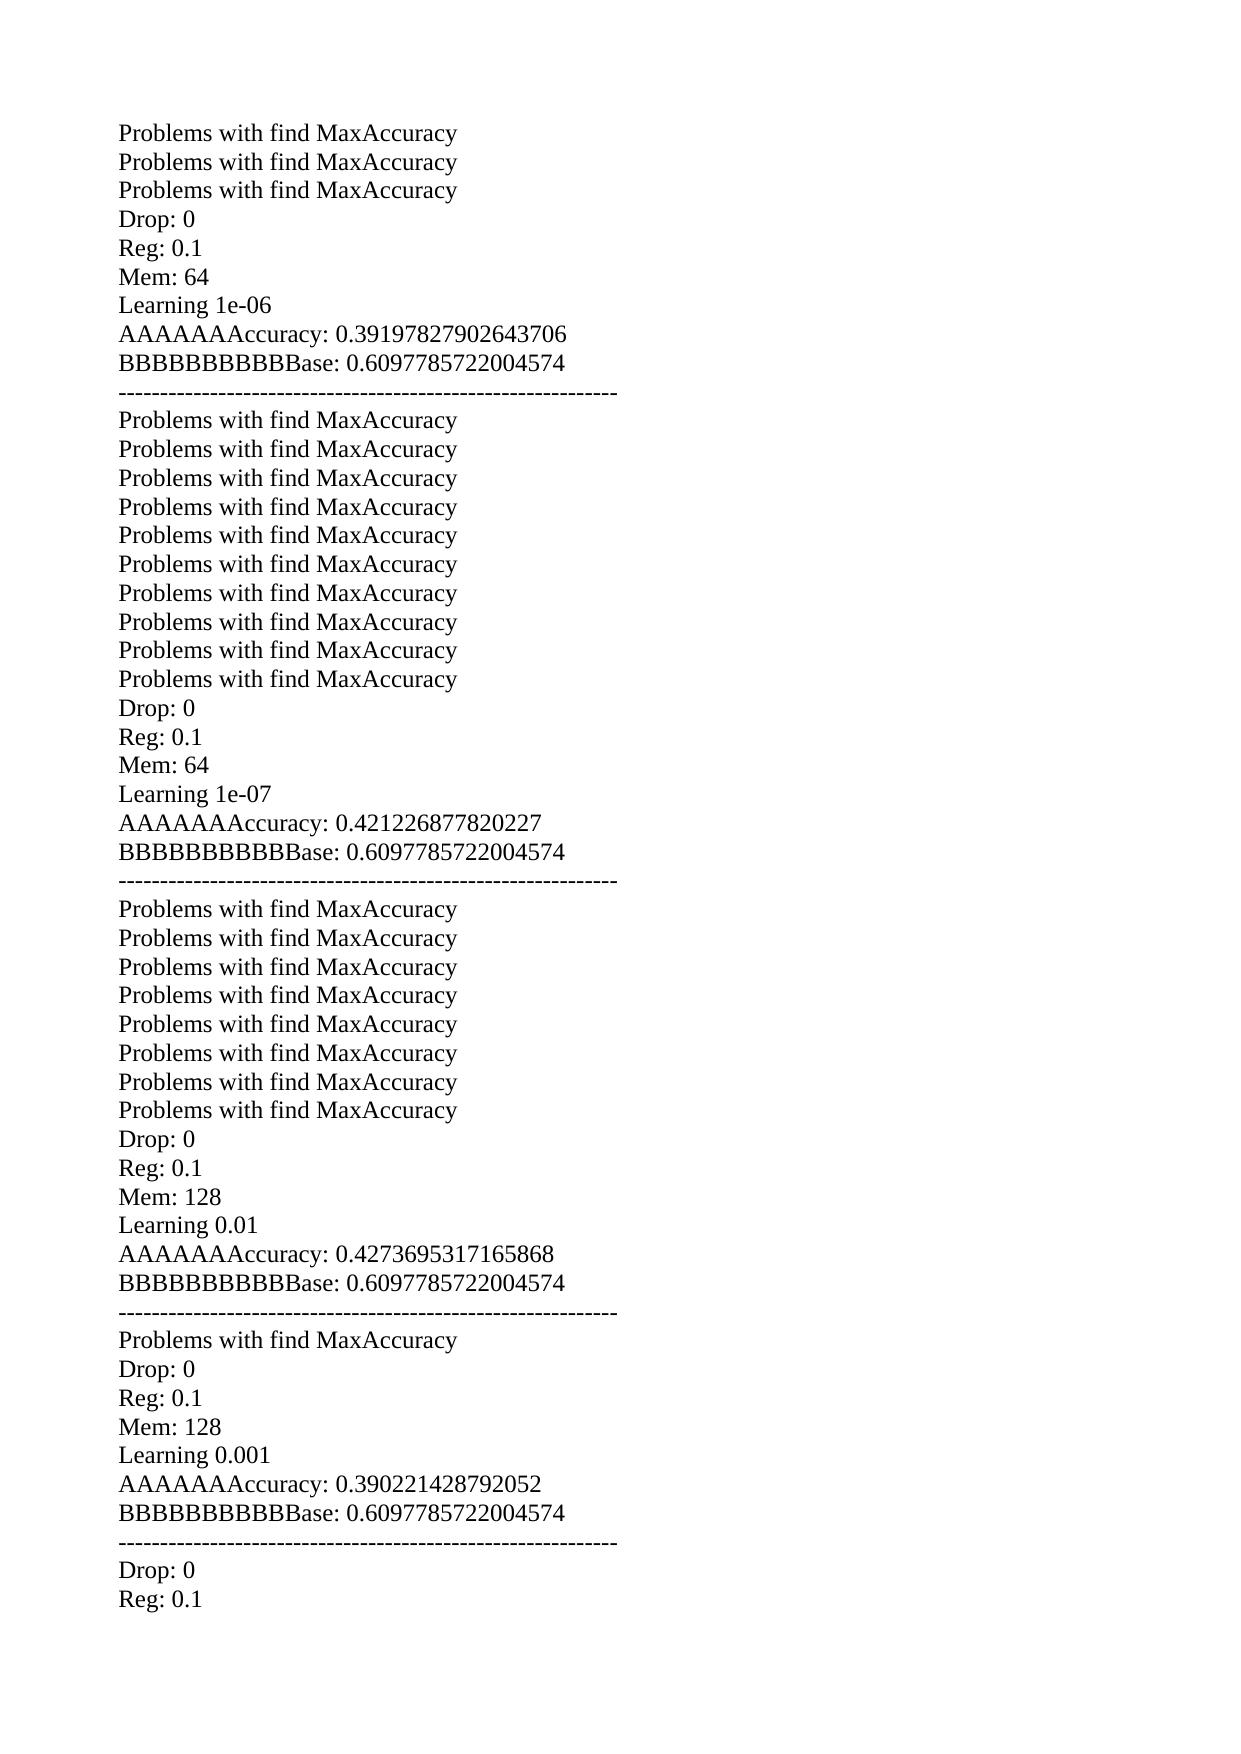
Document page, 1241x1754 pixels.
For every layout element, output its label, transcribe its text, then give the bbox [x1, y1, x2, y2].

text Reg: 0.1 [118, 1383, 1122, 1412]
text Drop: 0 [118, 1556, 1122, 1584]
text Mem: 64 [118, 751, 1122, 779]
text AAAAAAAccuracy: 0.39197827902643706 [118, 319, 1122, 348]
text Drop: 0 [118, 204, 1122, 233]
text Problems with find MaxAccuracy [118, 521, 1122, 549]
text Problems with find MaxAccuracy [118, 981, 1122, 1009]
text Reg: 0.1 [118, 1584, 1122, 1613]
text Reg: 0.1 [118, 1153, 1122, 1182]
text ------------------------------------------------------------ [118, 866, 1122, 894]
text ------------------------------------------------------------ [118, 1297, 1122, 1326]
text Problems with find MaxAccuracy [118, 578, 1122, 607]
text Problems with find MaxAccuracy [118, 549, 1122, 578]
text Learning 0.001 [118, 1441, 1122, 1469]
text Problems with find MaxAccuracy [118, 492, 1122, 521]
text Problems with find MaxAccuracy [118, 463, 1122, 492]
text Problems with find MaxAccuracy [118, 636, 1122, 664]
text Problems with find MaxAccuracy [118, 1067, 1122, 1096]
text Problems with find MaxAccuracy [118, 406, 1122, 434]
text AAAAAAAccuracy: 0.421226877820227 [118, 808, 1122, 837]
text BBBBBBBBBBBase: 0.6097785722004574 [118, 837, 1122, 866]
text Problems with find MaxAccuracy [118, 1038, 1122, 1067]
text Problems with find MaxAccuracy [118, 664, 1122, 693]
text Problems with find MaxAccuracy [118, 434, 1122, 463]
text Learning 1e-07 [118, 779, 1122, 808]
text ------------------------------------------------------------ [118, 377, 1122, 406]
text Problems with find MaxAccuracy [118, 1096, 1122, 1124]
text Drop: 0 [118, 1124, 1122, 1153]
text Problems with find MaxAccuracy [118, 1326, 1122, 1354]
text Problems with find MaxAccuracy [118, 923, 1122, 952]
text Mem: 128 [118, 1182, 1122, 1211]
text Mem: 64 [118, 262, 1122, 291]
text BBBBBBBBBBBase: 0.6097785722004574 [118, 348, 1122, 377]
text BBBBBBBBBBBase: 0.6097785722004574 [118, 1268, 1122, 1297]
text Problems with find MaxAccuracy [118, 894, 1122, 923]
text BBBBBBBBBBBase: 0.6097785722004574 [118, 1498, 1122, 1527]
text Problems with find MaxAccuracy [118, 952, 1122, 981]
text Mem: 128 [118, 1412, 1122, 1441]
text Reg: 0.1 [118, 722, 1122, 751]
text AAAAAAAccuracy: 0.4273695317165868 [118, 1239, 1122, 1268]
text Learning 0.01 [118, 1211, 1122, 1239]
text Problems with find MaxAccuracy [118, 1009, 1122, 1038]
text Learning 1e-06 [118, 291, 1122, 319]
text Problems with find MaxAccuracy [118, 118, 1122, 147]
text Drop: 0 [118, 1354, 1122, 1383]
text AAAAAAAccuracy: 0.390221428792052 [118, 1469, 1122, 1498]
text Reg: 0.1 [118, 233, 1122, 262]
text Drop: 0 [118, 693, 1122, 722]
text Problems with find MaxAccuracy [118, 607, 1122, 636]
text ------------------------------------------------------------ [118, 1527, 1122, 1556]
text Problems with find MaxAccuracy [118, 147, 1122, 176]
text Problems with find MaxAccuracy [118, 176, 1122, 204]
